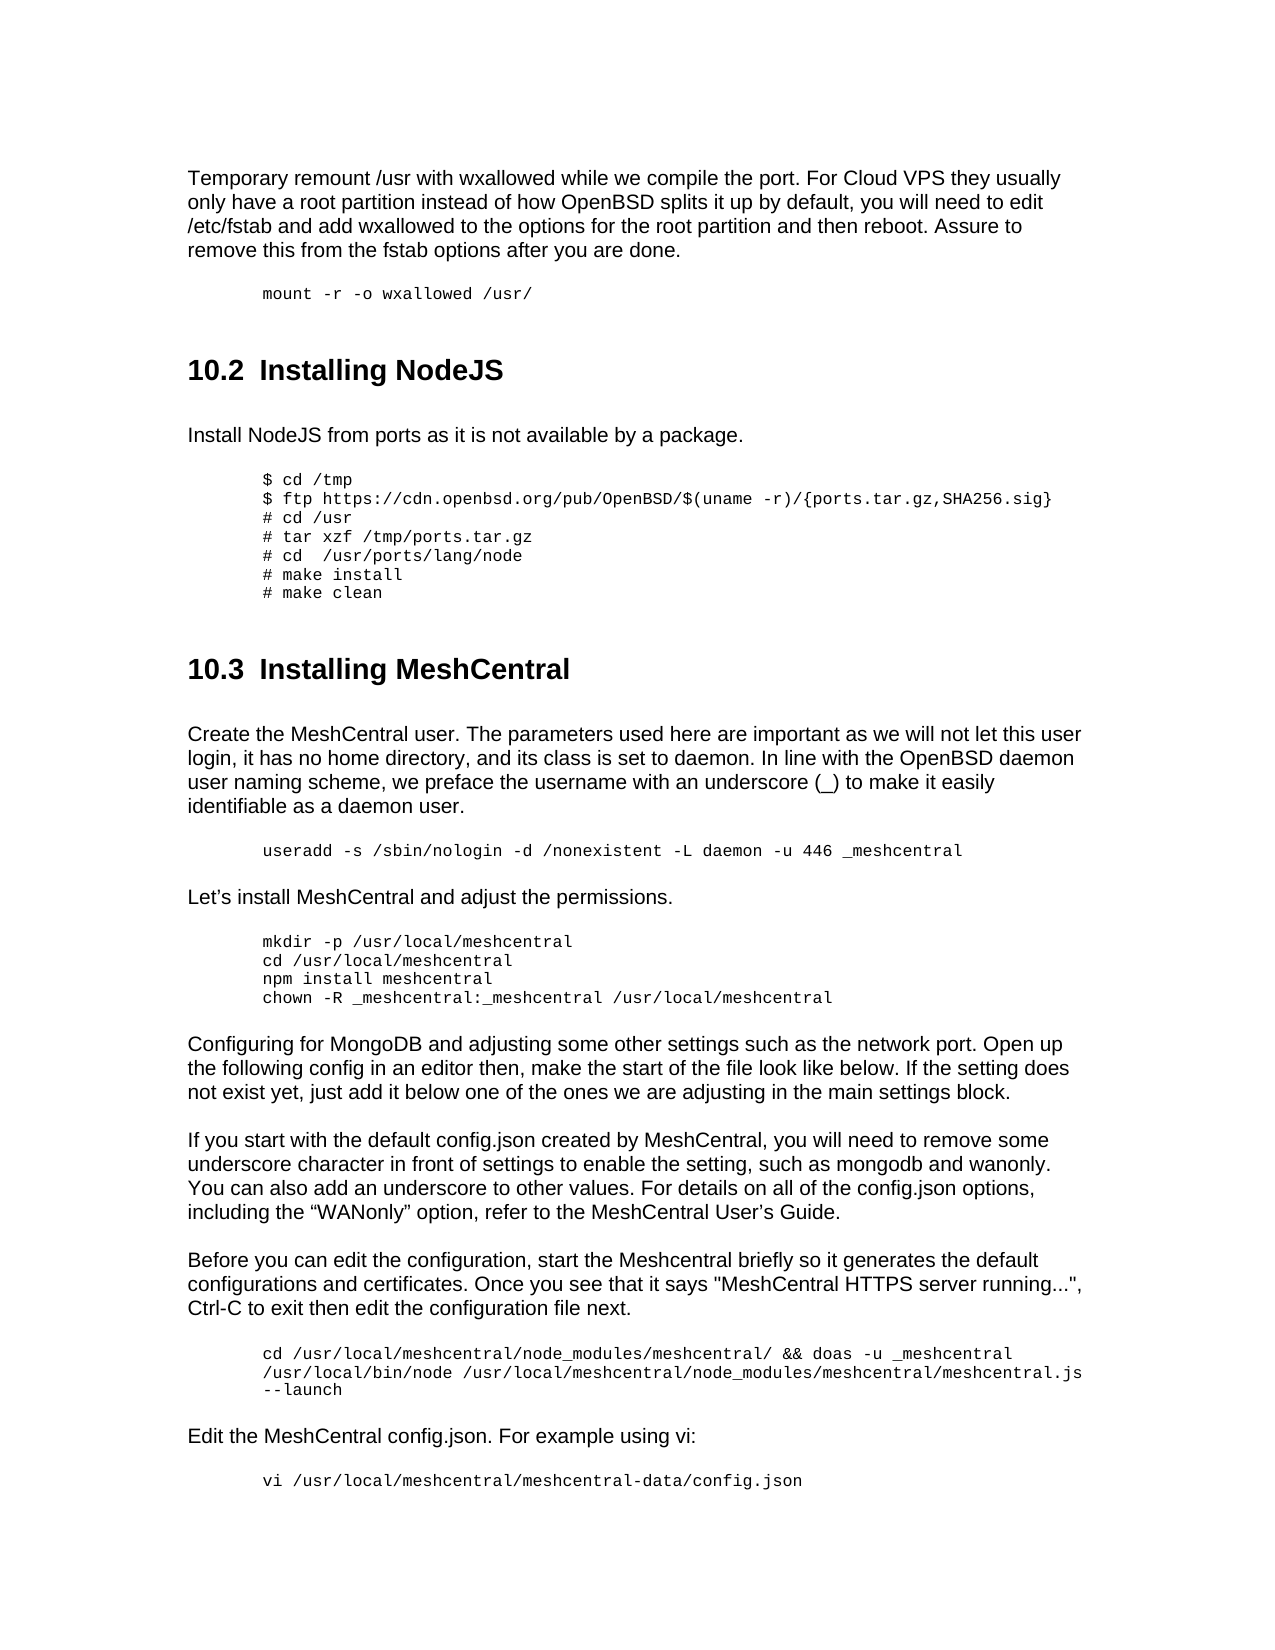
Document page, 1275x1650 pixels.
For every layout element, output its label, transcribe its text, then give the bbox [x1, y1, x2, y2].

text vi /usr/local/meshcentral/meshcentral-data/config.json [262, 1473, 1158, 1492]
text useradd -s /sbin/nologin -d /nonexistent -L daemon -u 446 _meshcentral [262, 842, 1158, 861]
text mount -r -o wxallowed /usr/ [262, 286, 1158, 305]
text mkdir -p /usr/local/meshcentral cd /usr/local/meshcentral [262, 933, 575, 971]
text # make clean [262, 585, 1158, 604]
text /etc/fstab and add wxallowed to the options for the root partition and then reboot. Assure to remove this from the fstab options after you are done. [187, 213, 1052, 261]
text Let’s install MeshCentral and adjust the permissions. [187, 884, 1158, 908]
text Before you can edit the configuration, start the Meshcentral briefly so it generates the default configurations and certificates. Once you see that it says "MeshCentral HTTPS server running...", Ctrl-C to exit then edit the configuration file next. [187, 1247, 1087, 1319]
text --launch [262, 1382, 1158, 1401]
text Install NodeJS from ports as it is not available by a package. [187, 423, 1158, 447]
text Create the MeshCentral user. The parameters used here are important as we will not let this user login, it has no home directory, and its class is set to daemon. In line with the OpenBSD daemon user naming scheme, we preface the username with an underscore (_) to make it easily identifiable as a daemon user. [187, 722, 1087, 818]
text Temporary remount /usr with wxallowed while we compile the port. For Cloud VPS they usually only have a root partition instead of how OpenBSD splits it up by default, you will need to edit [187, 166, 1064, 213]
text Edit the MeshCentral config.json. For example using vi: [187, 1424, 1158, 1448]
subtitle Installing MeshCentral [187, 652, 1158, 686]
text chown -R _meshcentral:_meshcentral /usr/local/meshcentral [262, 990, 1158, 1009]
subtitle Installing NodeJS [187, 353, 1158, 387]
text npm install meshcentral [262, 971, 1158, 990]
text $ cd /tmp [262, 472, 1158, 491]
text If you start with the default config.json created by MeshCentral, you will need to remove some underscore character in front of settings to enable the setting, such as mongodb and wanonly. You can also add an underscore to other values. For details on all of the config.json options, including the “WANonly” option, refer to the MeshCentral User’s Guide. [187, 1128, 1080, 1223]
text # tar xzf /tmp/ports.tar.gz # cd /usr/ports/lang/node # make install [262, 528, 533, 585]
text /usr/local/bin/node /usr/local/meshcentral/node_modules/meshcentral/meshcentral.js [262, 1363, 1158, 1382]
text cd /usr/local/meshcentral/node_modules/meshcentral/ && doas -u _meshcentral [262, 1344, 1158, 1363]
text Configuring for MongoDB and adjusting some other settings such as the network port. Open up the following config in an editor then, make the start of the file look like below. If the setting does not exist yet, just add it below one of the ones we are adjusting in the main settings block. [187, 1032, 1080, 1104]
text $ ftp https://cdn.openbsd.org/pub/OpenBSD/$(uname -r)/{ports.tar.gz,SHA256.sig} # cd /usr [262, 491, 1055, 528]
